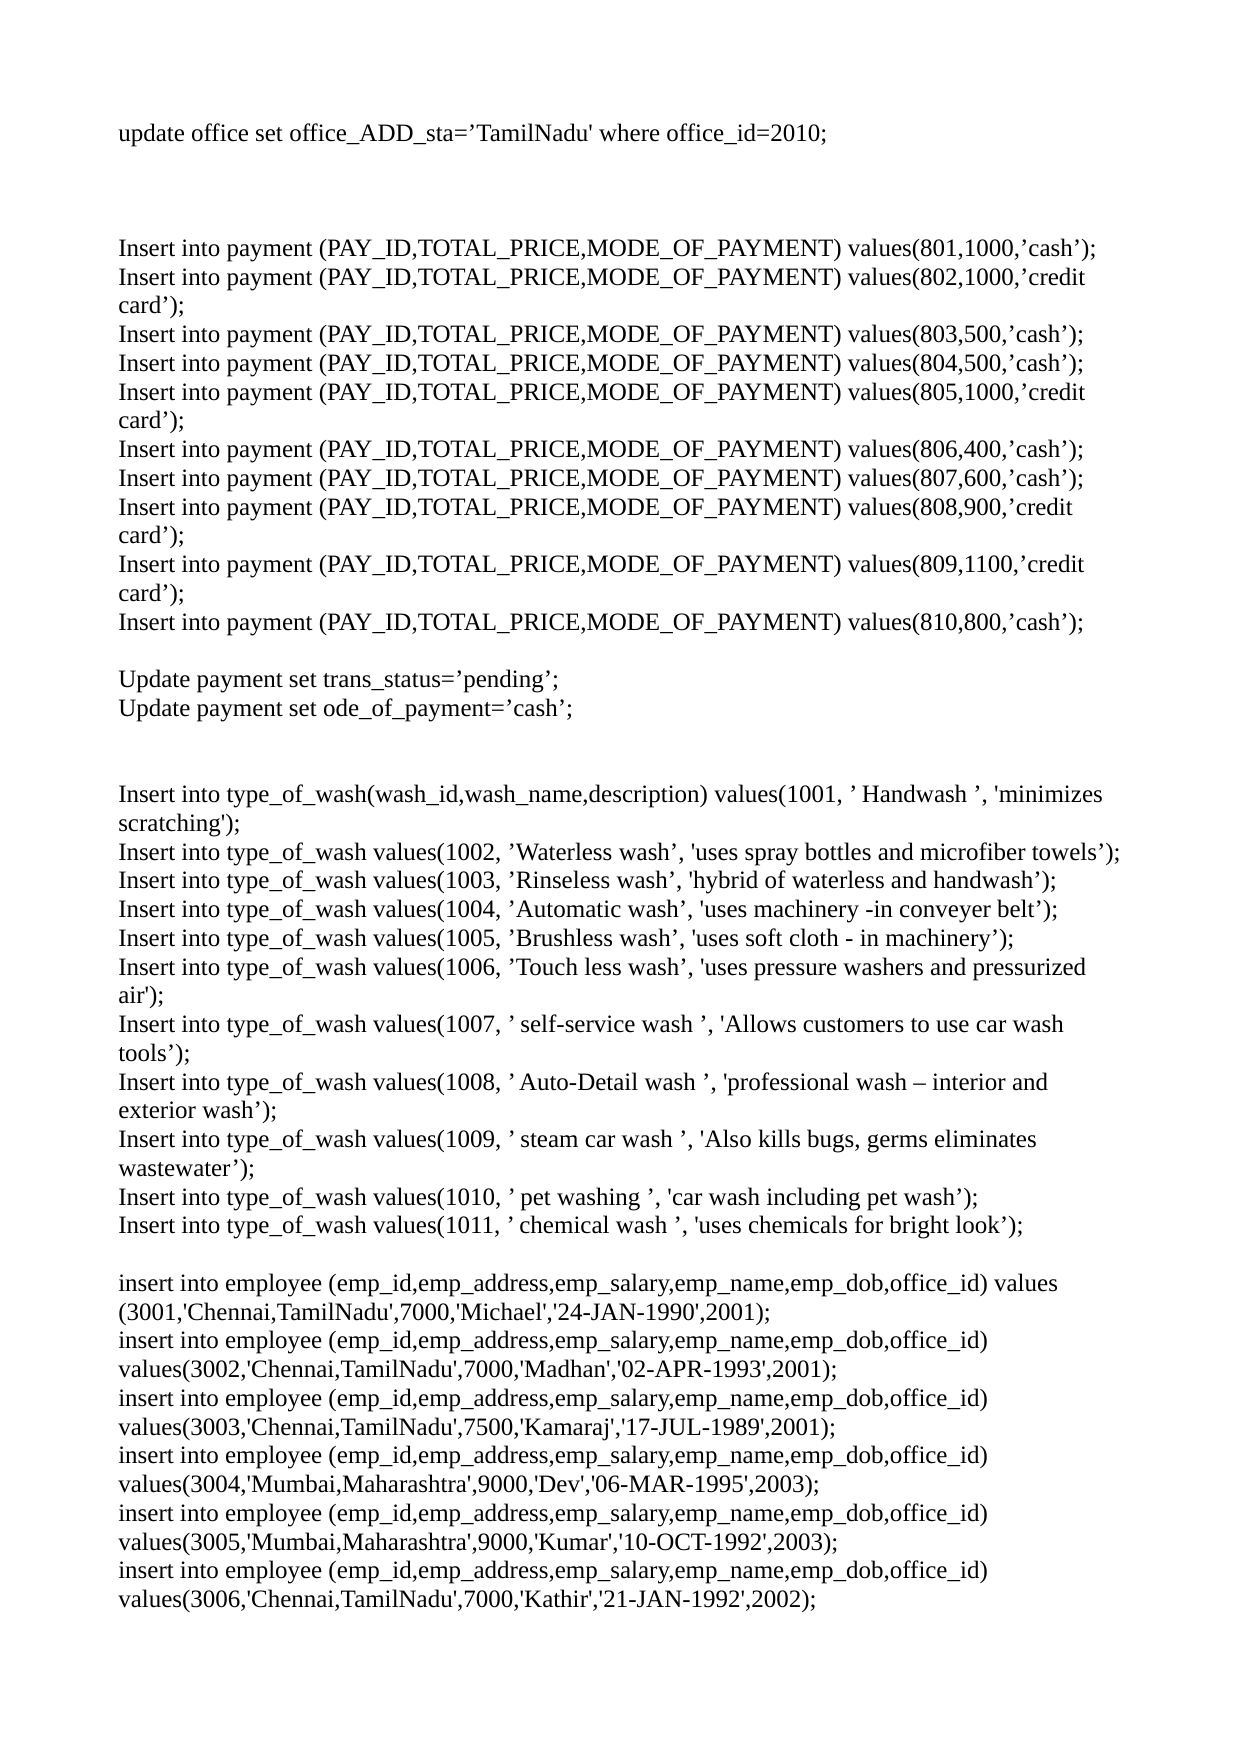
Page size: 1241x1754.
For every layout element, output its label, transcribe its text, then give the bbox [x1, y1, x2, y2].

text Insert into payment (PAY_ID,TOTAL_PRICE,MODE_OF_PAYMENT) values(805,1000,’credit card’); [118, 377, 1122, 434]
text Insert into payment (PAY_ID,TOTAL_PRICE,MODE_OF_PAYMENT) values(810,800,’cash’); [118, 607, 1122, 636]
text insert into employee (emp_id,emp_address,emp_salary,emp_name,emp_dob,office_id) values(3005,'Mumbai,Maharashtra',9000,'Kumar','10-OCT-1992',2003); [118, 1498, 1122, 1556]
text Insert into type_of_wash values(1007, ’ self-service wash ’, 'Allows customers to use car wash tools’); [118, 1009, 1122, 1067]
text Update payment set ode_of_payment=’cash’; [118, 693, 1122, 722]
text Insert into type_of_wash values(1009, ’ steam car wash ’, 'Also kills bugs, germs eliminates wastewater’); [118, 1124, 1122, 1182]
text Insert into type_of_wash values(1008, ’ Auto-Detail wash ’, 'professional wash – interior and exterior wash’); [118, 1067, 1122, 1124]
text Update payment set trans_status=’pending’; [118, 664, 1122, 693]
text insert into employee (emp_id,emp_address,emp_salary,emp_name,emp_dob,office_id) values (3001,'Chennai,TamilNadu',7000,'Michael','24-JAN-1990',2001); [118, 1268, 1122, 1326]
text Insert into payment (PAY_ID,TOTAL_PRICE,MODE_OF_PAYMENT) values(802,1000,’credit card’); [118, 262, 1122, 319]
text Insert into type_of_wash values(1010, ’ pet washing ’, 'car wash including pet wash’); [118, 1182, 1122, 1211]
text update office set office_ADD_sta=’TamilNadu' where office_id=2010; [118, 118, 1122, 147]
text Insert into type_of_wash values(1006, ’Touch less wash’, 'uses pressure washers and pressurized air'); [118, 952, 1122, 1009]
text Insert into type_of_wash values(1002, ’Waterless wash’, 'uses spray bottles and microfiber towels’); [118, 837, 1122, 866]
text Insert into type_of_wash values(1004, ’Automatic wash’, 'uses machinery -in conveyer belt’); [118, 894, 1122, 923]
text Insert into payment (PAY_ID,TOTAL_PRICE,MODE_OF_PAYMENT) values(809,1100,’credit card’); [118, 549, 1122, 607]
text Insert into type_of_wash values(1011, ’ chemical wash ’, 'uses chemicals for bright look’); [118, 1211, 1122, 1239]
text Insert into payment (PAY_ID,TOTAL_PRICE,MODE_OF_PAYMENT) values(803,500,’cash’); [118, 319, 1122, 348]
text insert into employee (emp_id,emp_address,emp_salary,emp_name,emp_dob,office_id) values(3004,'Mumbai,Maharashtra',9000,'Dev','06-MAR-1995',2003); [118, 1441, 1122, 1498]
text Insert into payment (PAY_ID,TOTAL_PRICE,MODE_OF_PAYMENT) values(808,900,’credit card’); [118, 492, 1122, 549]
text Insert into type_of_wash(wash_id,wash_name,description) values(1001, ’ Handwash ’, 'minimizes scratching'); [118, 779, 1122, 837]
text Insert into type_of_wash values(1005, ’Brushless wash’, 'uses soft cloth - in machinery’); [118, 923, 1122, 952]
text Insert into payment (PAY_ID,TOTAL_PRICE,MODE_OF_PAYMENT) values(801,1000,’cash’); [118, 233, 1122, 262]
text insert into employee (emp_id,emp_address,emp_salary,emp_name,emp_dob,office_id) values(3006,'Chennai,TamilNadu',7000,'Kathir','21-JAN-1992',2002); [118, 1556, 1122, 1613]
text insert into employee (emp_id,emp_address,emp_salary,emp_name,emp_dob,office_id) values(3003,'Chennai,TamilNadu',7500,'Kamaraj','17-JUL-1989',2001); [118, 1383, 1122, 1441]
text Insert into type_of_wash values(1003, ’Rinseless wash’, 'hybrid of waterless and handwash’); [118, 866, 1122, 894]
text Insert into payment (PAY_ID,TOTAL_PRICE,MODE_OF_PAYMENT) values(807,600,’cash’); [118, 463, 1122, 492]
text insert into employee (emp_id,emp_address,emp_salary,emp_name,emp_dob,office_id) values(3002,'Chennai,TamilNadu',7000,'Madhan','02-APR-1993',2001); [118, 1326, 1122, 1383]
text Insert into payment (PAY_ID,TOTAL_PRICE,MODE_OF_PAYMENT) values(806,400,’cash’); [118, 434, 1122, 463]
text Insert into payment (PAY_ID,TOTAL_PRICE,MODE_OF_PAYMENT) values(804,500,’cash’); [118, 348, 1122, 377]
